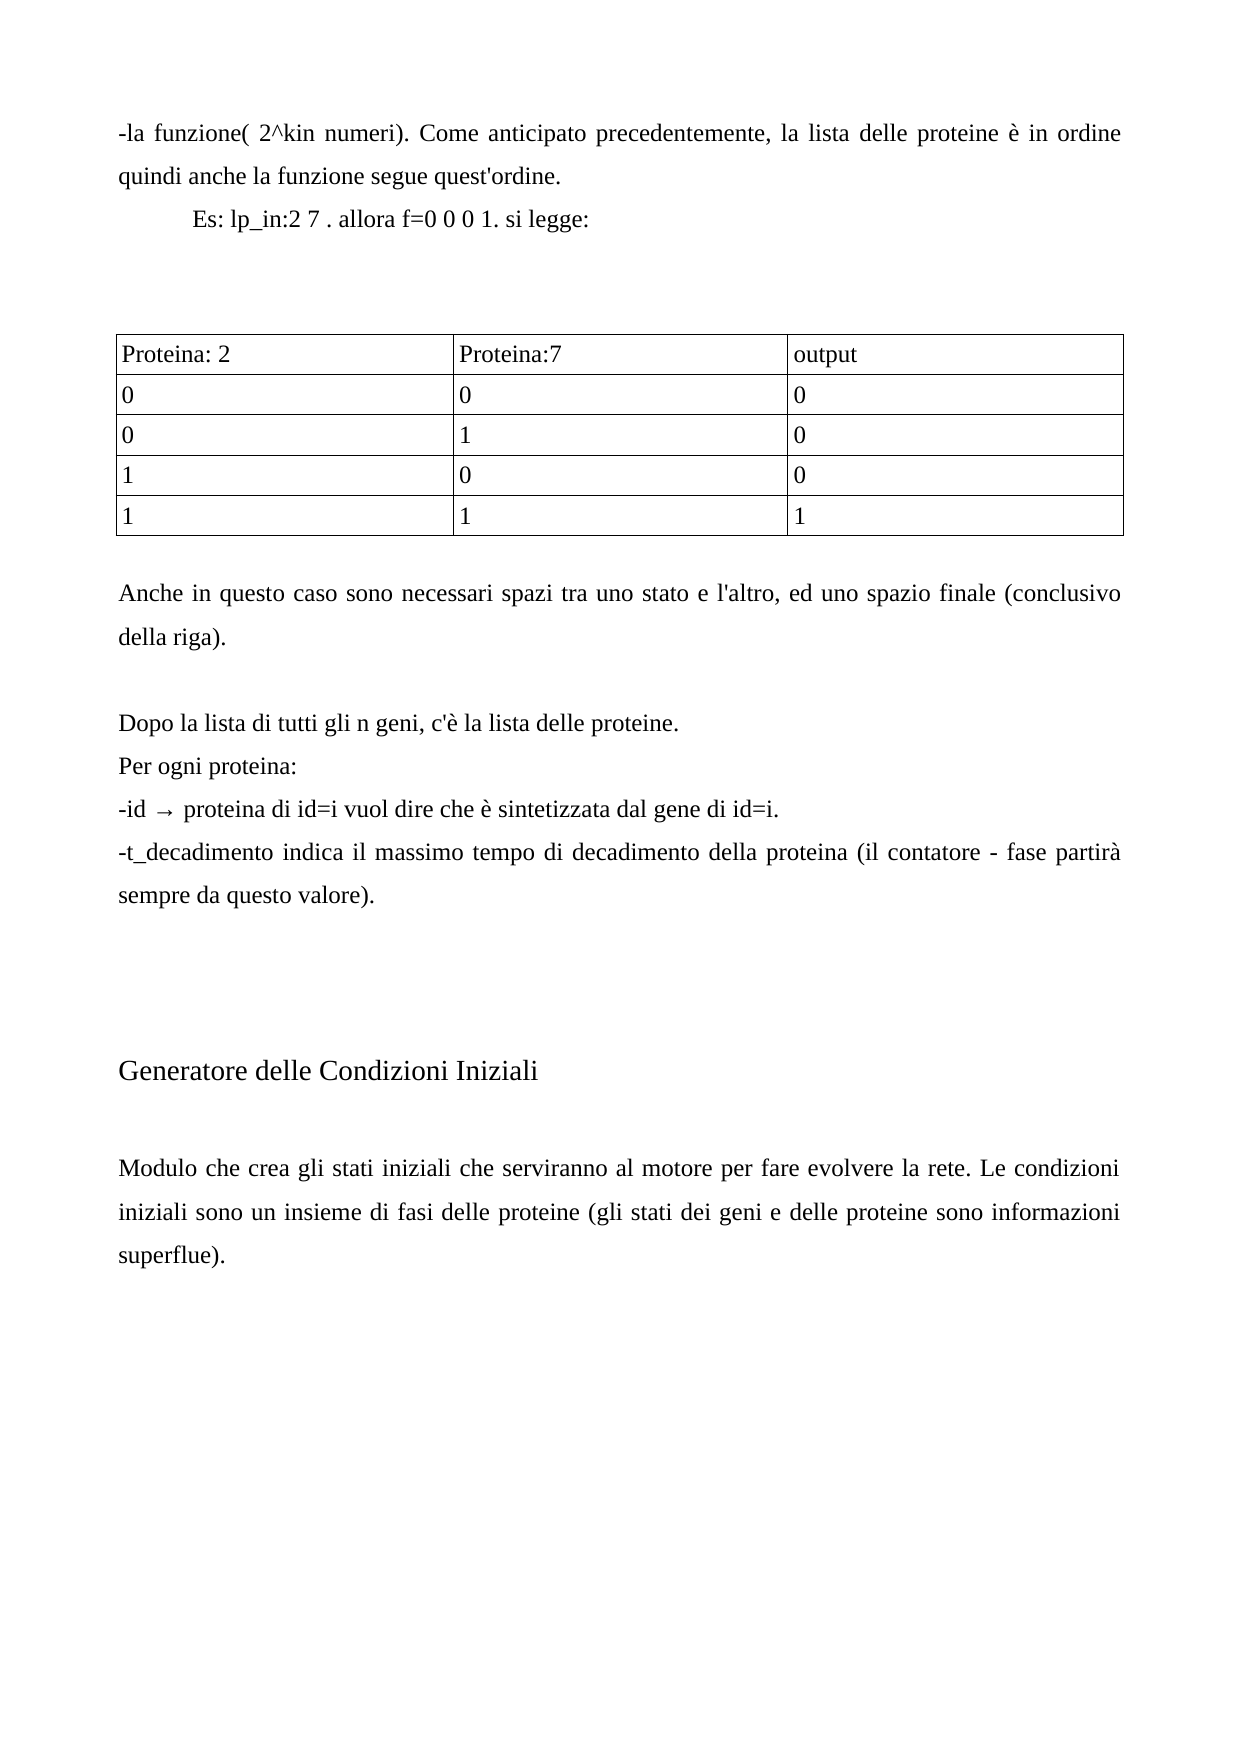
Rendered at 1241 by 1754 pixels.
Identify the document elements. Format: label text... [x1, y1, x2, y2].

table_cell 1 [788, 496, 1123, 535]
table_cell 1 [454, 415, 787, 455]
table_cell 1 [117, 496, 453, 535]
table_cell 0 [788, 375, 1123, 414]
table_cell 1 [454, 496, 787, 535]
table_header Proteina:7 [454, 335, 787, 374]
table_cell 0 [788, 456, 1123, 495]
table_header Proteina: 2 [117, 335, 453, 374]
table_cell 1 [117, 456, 453, 495]
table_cell 0 [454, 375, 787, 414]
text -t_decadimento indica il massimo tempo di decadimento della proteina (il contatore - fase partirà sempre da questo valore). [118, 837, 1122, 909]
table_cell 0 [454, 456, 787, 495]
table_cell 0 [788, 415, 1123, 455]
text Es: lp_in:2 7 . allora f=0 0 0 1. si legge: [118, 204, 1122, 233]
text Modulo che crea gli stati iniziali che serviranno al motore per fare evolvere la rete. Le condizioni iniziali sono un insieme di fasi delle proteine (gli stati dei geni e delle proteine sono informazioni superflue). [118, 1153, 1122, 1268]
text -id → proteina di id=i vuol dire che è sintetizzata dal gene di id=i. [118, 794, 1122, 823]
table_cell 0 [117, 375, 453, 414]
text Generatore delle Condizioni Iniziali [118, 1053, 1122, 1086]
table_cell 0 [117, 415, 453, 455]
text Per ogni proteina: [118, 751, 1122, 780]
table_header output [788, 335, 1123, 374]
text -la funzione( 2^kin numeri). Come anticipato precedentemente, la lista delle proteine è in ordine quindi anche la funzione segue quest'ordine. [118, 118, 1122, 190]
text Dopo la lista di tutti gli n geni, c'è la lista delle proteine. [118, 708, 1122, 737]
text Anche in questo caso sono necessari spazi tra uno stato e l'altro, ed uno spazio finale (conclusivo della riga). [118, 578, 1122, 650]
